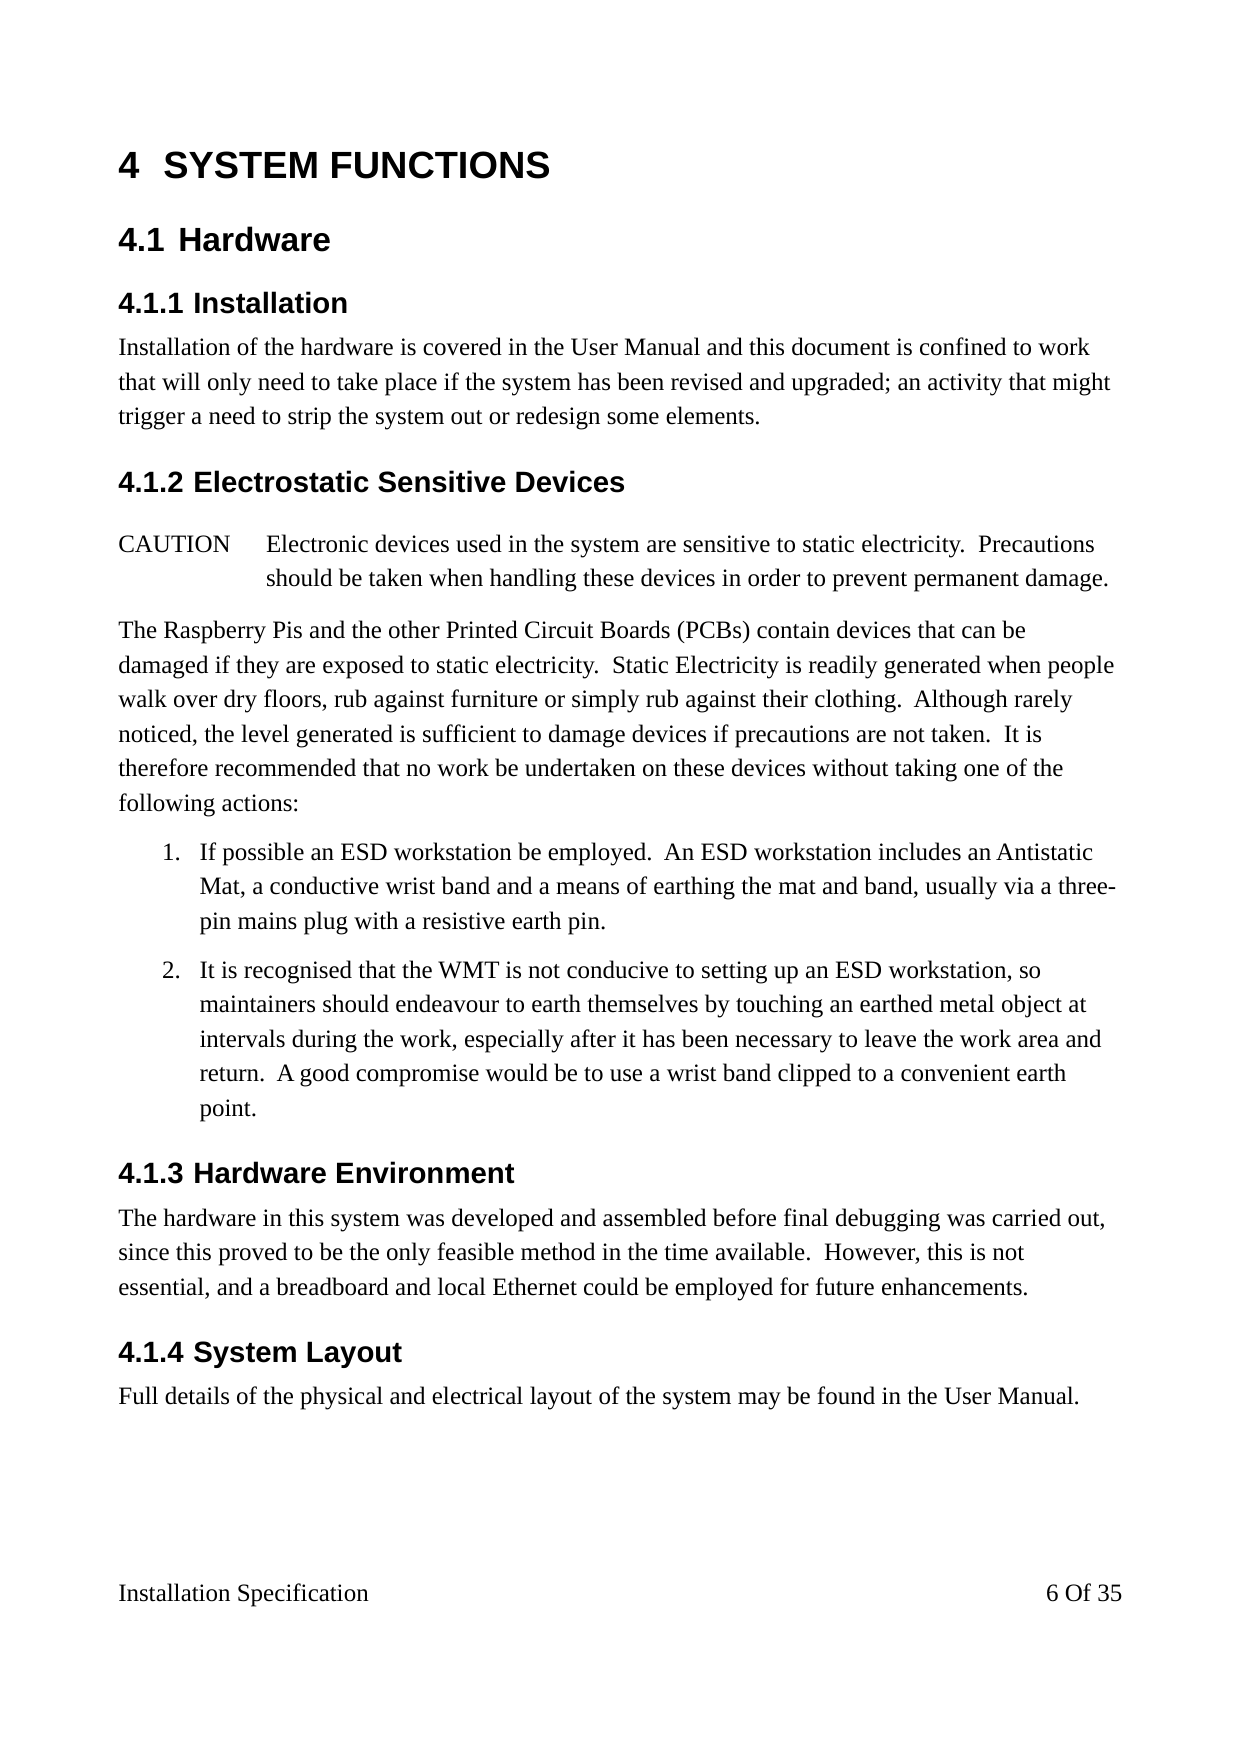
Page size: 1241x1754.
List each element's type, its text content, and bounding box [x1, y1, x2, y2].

text Installation of the hardware is covered in the User Manual and this document is confined to work that will only need to take place if the system has been revised and upgraded; an activity that might trigger a need to strip the system out or redesign some elements. [118, 332, 1122, 430]
list If possible an ESD workstation be employed. An ESD workstation includes an Antistatic Mat, a conductive wrist band and a means of earthing the mat and band, usually via a three-pin mains plug with a resistive earth pin. [162, 837, 1122, 934]
subtitle System Layout [118, 1335, 1122, 1369]
list It is recognised that the WMT is not conducive to setting up an ESD workstation, so maintainers should endeavour to earth themselves by touching an earthed metal object at intervals during the work, especially after it has been necessary to leave the work area and return. A good compromise would be to use a wrist band clipped to a convenient earth point. [162, 955, 1122, 1121]
subtitle Electrostatic Sensitive Devices [118, 465, 1122, 498]
text CAUTION Electronic devices used in the system are sensitive to static electricity. Precautions should be taken when handling these devices in order to prevent permanent damage. [118, 529, 1122, 592]
text The Raspberry Pis and the other Printed Circuit Boards (PCBs) contain devices that can be damaged if they are exposed to static electricity. Static Electricity is readily generated when people walk over dry floors, rub against furniture or simply rub against their clothing. Although rarely noticed, the level generated is sufficient to damage devices if precautions are not taken. It is therefore recommended that no work be undertaken on these devices without taking one of the following actions: [118, 615, 1122, 816]
subtitle Installation [118, 286, 1122, 319]
subtitle Hardware [118, 220, 1122, 259]
subtitle Hardware Environment [118, 1156, 1122, 1190]
subtitle SYSTEM FUNCTIONS [118, 143, 1122, 187]
text The hardware in this system was developed and assembled before final debugging was carried out, since this proved to be the only feasible method in the time available. However, this is not essential, and a breadboard and local Ethernet could be employed for future enhancements. [118, 1203, 1122, 1300]
text Full details of the physical and electrical layout of the system may be found in the User Manual. [118, 1381, 1122, 1410]
